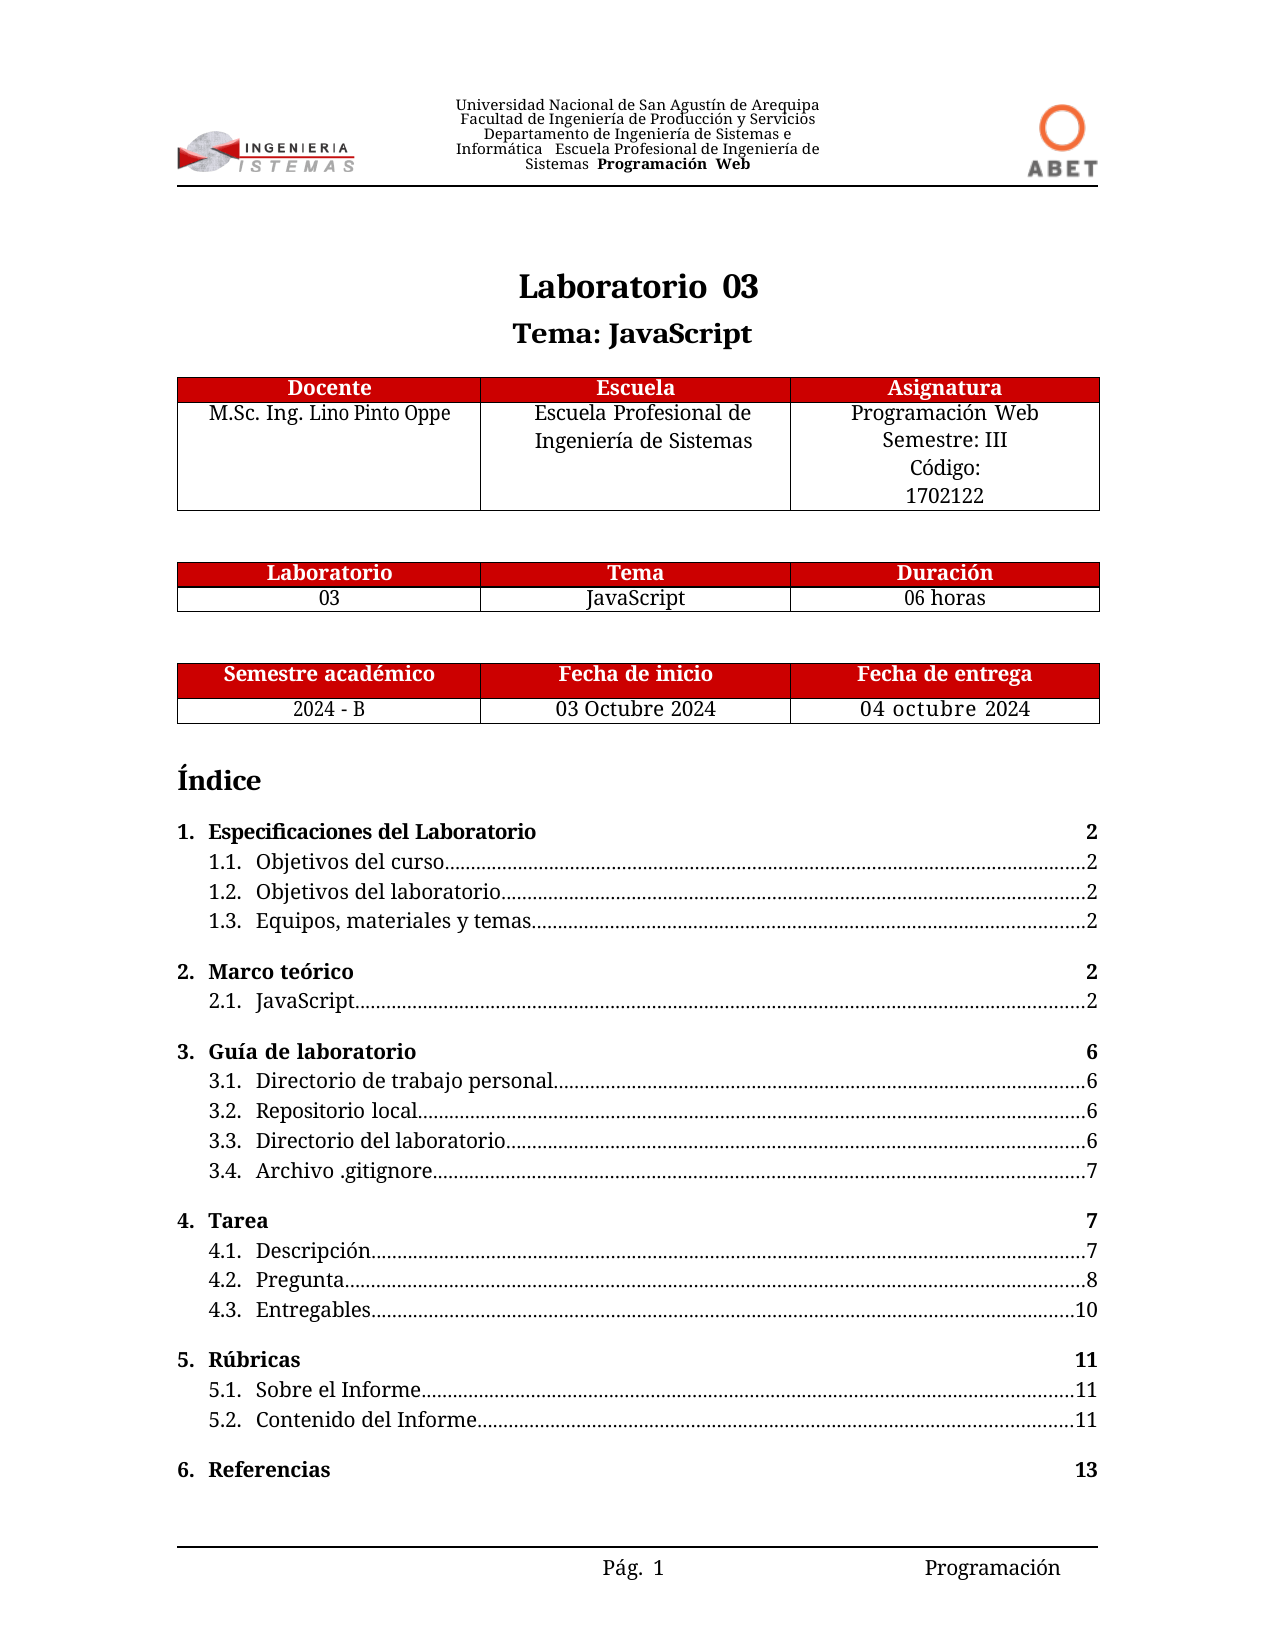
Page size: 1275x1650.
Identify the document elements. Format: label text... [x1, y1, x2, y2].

list Entregables 10 [208, 1295, 1269, 1324]
list Marco teórico 2 [177, 957, 1269, 985]
list Rúbricas 11 [177, 1346, 1269, 1374]
list Especificaciones del Laboratorio 2 [177, 817, 1269, 846]
table_cell Escuela Profesional de Ingeniería de Sistemas [481, 403, 790, 510]
table_header Semestre académico [178, 664, 480, 698]
table_cell Programación Web Semestre: III Código: 1702122 [791, 403, 1099, 510]
list Repositorio local 6 [208, 1096, 1269, 1125]
list Archivo .gitignore 7 [208, 1156, 1269, 1184]
table_cell JavaScript [481, 588, 790, 611]
table_cell 03 [178, 588, 480, 611]
list Objetivos del curso 2 [208, 847, 1269, 876]
list Contenido del Informe 11 [208, 1405, 1269, 1433]
table_cell M.Sc. Ing. Lino Pinto Oppe [178, 403, 480, 510]
table_cell 04 octubre 2024 [791, 699, 1099, 723]
list Pregunta 8 [208, 1266, 1269, 1294]
table_header Asignatura [791, 378, 1099, 402]
list JavaScript 2 [208, 987, 1269, 1015]
table_header Docente [178, 378, 480, 402]
list Directorio del laboratorio 6 [208, 1126, 1269, 1154]
list Tarea 7 [177, 1206, 1269, 1234]
picture [1027, 104, 1098, 185]
table_header Fecha de entrega [791, 664, 1099, 698]
list Sobre el Informe 11 [208, 1375, 1269, 1404]
text Tema: JavaScript [512, 318, 1269, 351]
table_header Tema [481, 563, 790, 586]
table_header Duración [791, 563, 1099, 586]
list Equipos, materiales y temas 2 [208, 907, 1269, 935]
table_cell 03 Octubre 2024 [481, 699, 790, 723]
table_header Escuela [481, 378, 790, 402]
list Guía de laboratorio 6 [177, 1037, 1269, 1066]
list Objetivos del laboratorio 2 [208, 877, 1269, 905]
list Directorio de trabajo personal 6 [208, 1067, 1269, 1095]
list Descripción 7 [208, 1236, 1269, 1264]
picture [177, 131, 355, 172]
table_header Laboratorio [178, 563, 480, 586]
title Laboratorio 03 [518, 267, 1269, 308]
table_cell 2024 - B [178, 699, 480, 723]
list Referencias 13 [177, 1455, 1269, 1484]
text Índice [177, 764, 1269, 797]
table_header Fecha de inicio [481, 664, 790, 698]
table_cell 06 horas [791, 588, 1099, 611]
